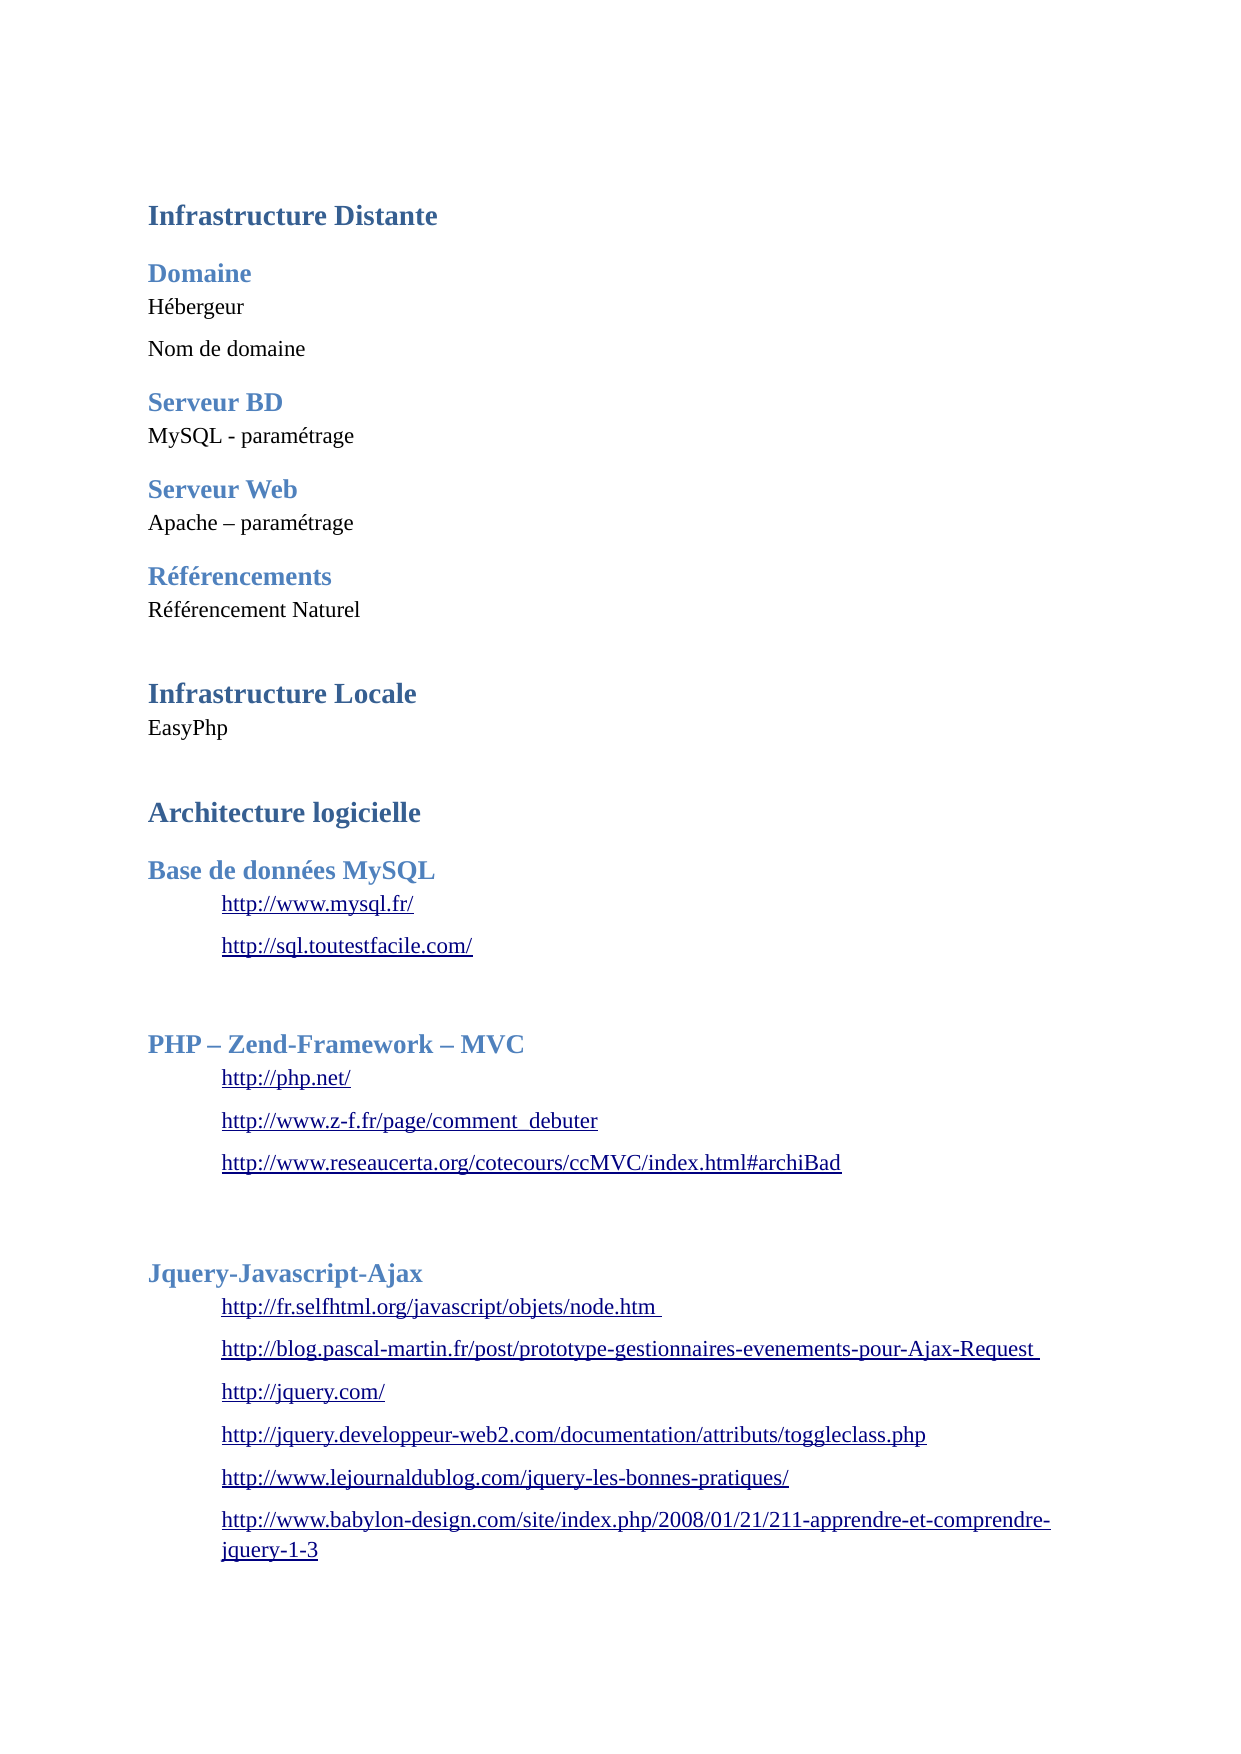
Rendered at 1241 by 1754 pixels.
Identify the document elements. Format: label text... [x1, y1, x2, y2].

text http://www.z-f.fr/page/comment_debuter [221, 1107, 1092, 1133]
text http://jquery.com/ [221, 1378, 1092, 1404]
subtitle Référencements [148, 560, 1092, 591]
subtitle Base de données MySQL [148, 854, 1092, 885]
text http://fr.selfhtml.org/javascript/objets/node.htm [221, 1293, 1092, 1319]
text http://sql.toutestfacile.com/ [148, 932, 1092, 959]
subtitle PHP – Zend-Framework – MVC [148, 1028, 1092, 1059]
subtitle Infrastructure Locale [148, 676, 1092, 709]
subtitle Jquery-Javascript-Ajax [148, 1257, 1092, 1288]
subtitle Serveur Web [148, 473, 1092, 504]
text http://www.lejournaldublog.com/jquery-les-bonnes-pratiques/ [221, 1463, 1092, 1490]
text http://jquery.developpeur-web2.com/documentation/attributs/toggleclass.php [221, 1421, 1092, 1447]
subtitle Domaine [148, 257, 1092, 288]
subtitle Serveur BD [148, 386, 1092, 418]
text http://blog.pascal-martin.fr/post/prototype-gestionnaires-evenements-pour-Ajax-Request [221, 1335, 1092, 1362]
text Référencement Naturel [148, 596, 1092, 622]
subtitle Architecture logicielle [148, 795, 1092, 828]
text http://www.mysql.fr/ [148, 890, 1092, 916]
text http://www.reseaucerta.org/cotecours/ccMVC/index.html#archiBad [221, 1149, 1092, 1176]
text Hébergeur [148, 293, 1092, 319]
text MySQL - paramétrage [148, 422, 1092, 448]
text http://php.net/ [148, 1064, 1092, 1090]
text Apache – paramétrage [148, 509, 1092, 535]
subtitle Infrastructure Distante [148, 198, 1092, 231]
text http://www.babylon-design.com/site/index.php/2008/01/21/211-apprendre-et-comprendre-jquery-1-3 [221, 1506, 1092, 1563]
text EasyPhp [148, 714, 1092, 741]
text Nom de domaine [148, 335, 1092, 362]
